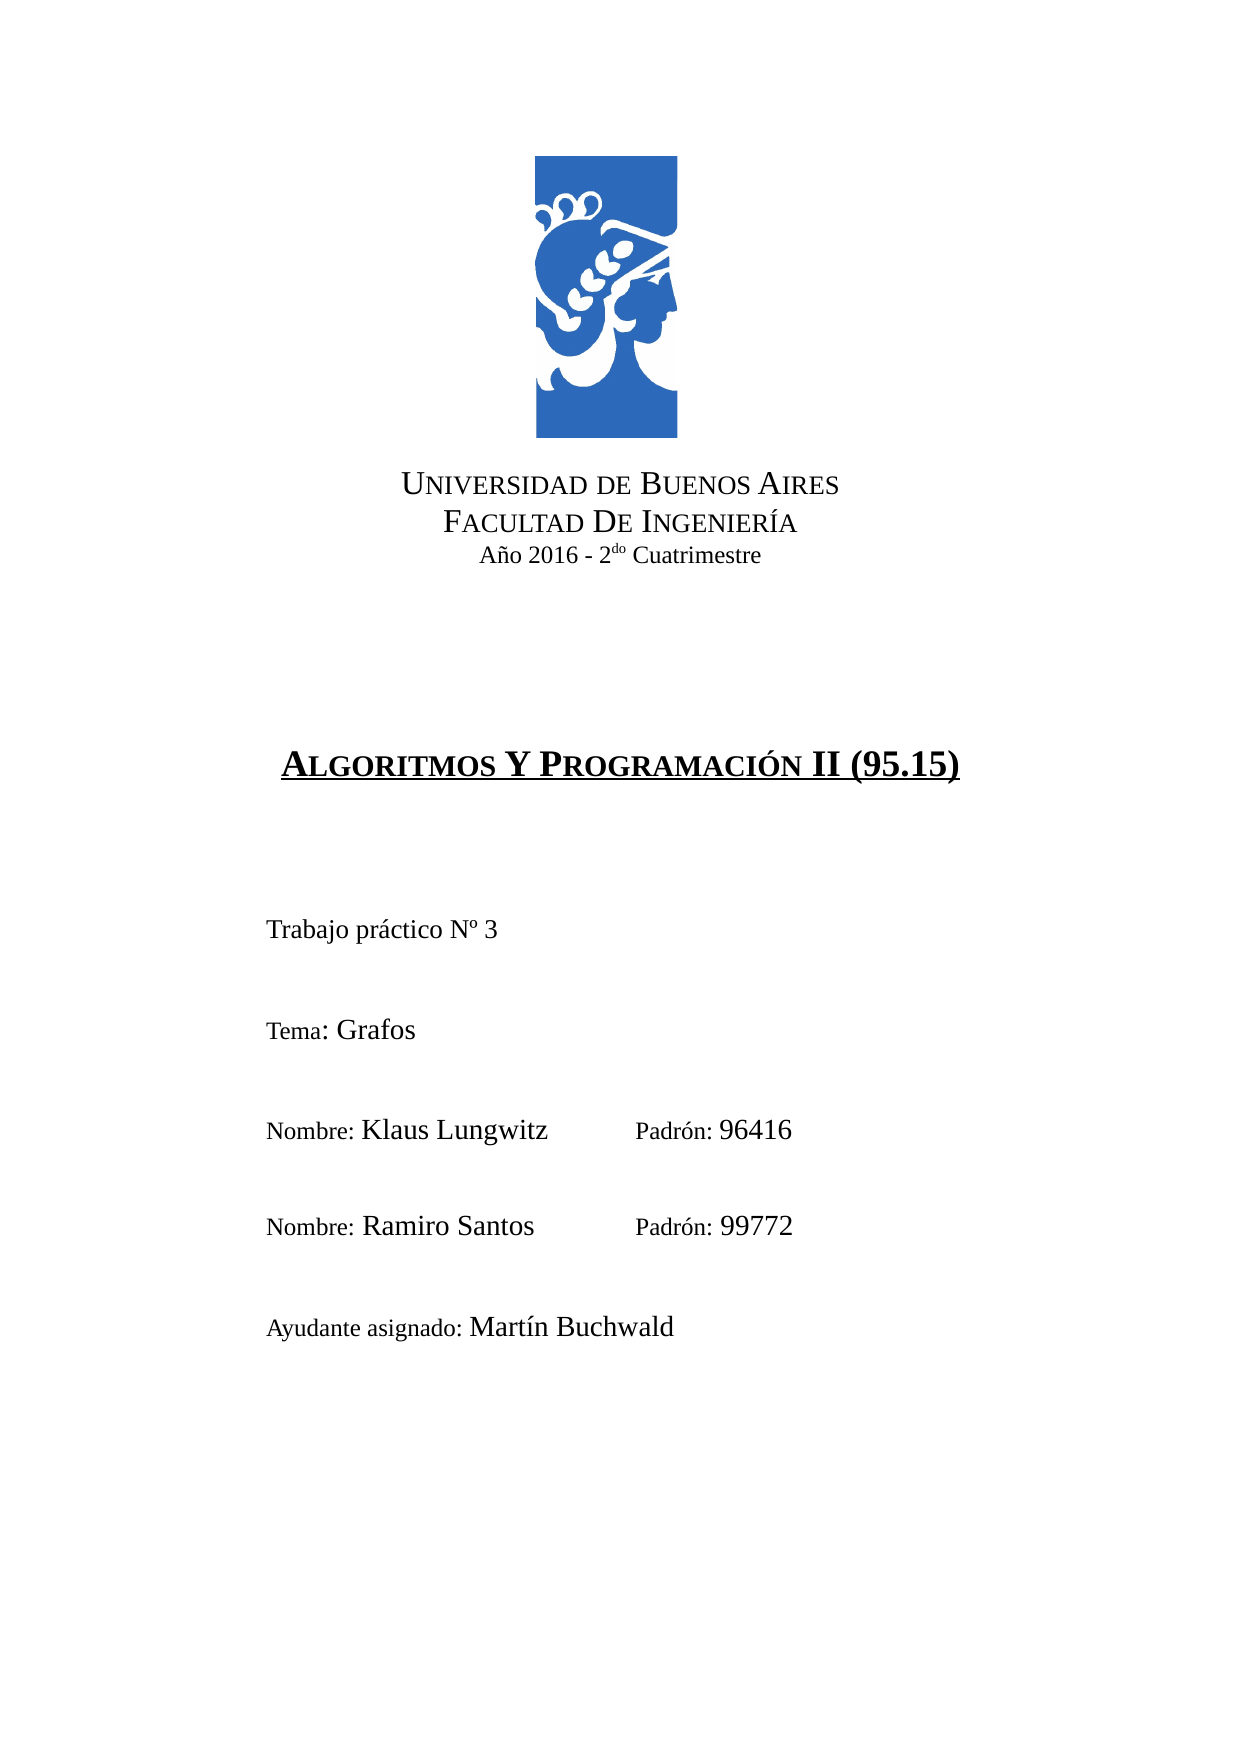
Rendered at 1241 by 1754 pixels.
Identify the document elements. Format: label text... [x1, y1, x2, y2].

text Tema: Grafos [266, 1012, 1122, 1045]
text Trabajo práctico Nº 3 [266, 913, 1122, 945]
text Universidad de Buenos Aires [118, 463, 1122, 501]
picture [535, 156, 678, 438]
text Algoritmos Y Programación II (95.15) [118, 741, 1122, 784]
text Ayudante asignado: Martín Buchwald [266, 1309, 1122, 1342]
text Nombre: Klaus Lungwitz Padrón: 96416 [266, 1112, 1122, 1146]
text Facultad De Ingeniería [118, 501, 1122, 540]
text Año 2016 - 2do Cuatrimestre [118, 540, 1122, 568]
text Nombre: Ramiro Santos Padrón: 99772 [266, 1208, 1122, 1242]
